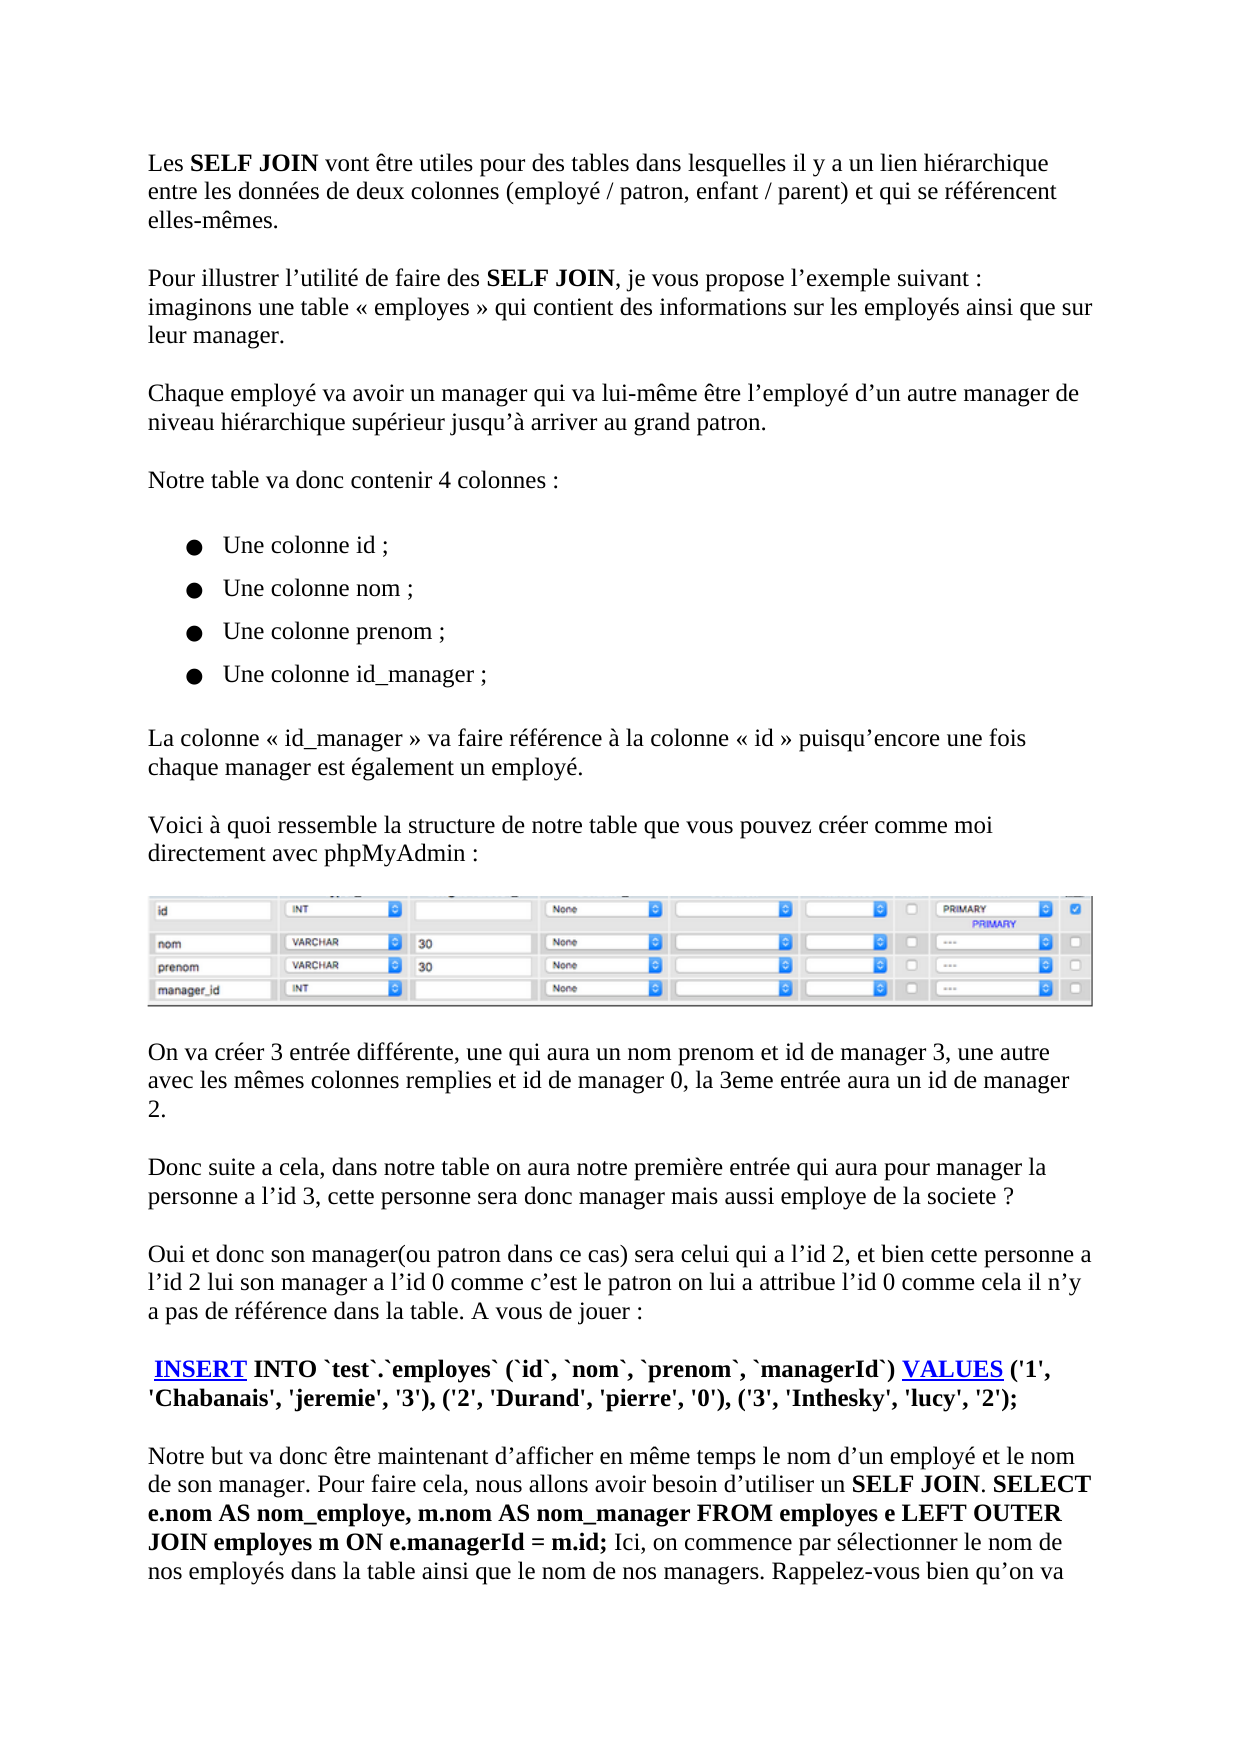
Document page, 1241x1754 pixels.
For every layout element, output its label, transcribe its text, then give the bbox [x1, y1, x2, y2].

text La colonne « id_manager » va faire référence à la colonne « id » puisqu’encore une fois chaque manager est également un employé. [148, 723, 1093, 781]
list Une colonne id_manager ; [185, 651, 1093, 694]
picture [147, 896, 1093, 1008]
text On va créer 3 entrée différente, une qui aura un nom prenom et id de manager 3, une autre avec les mêmes colonnes remplies et id de manager 0, la 3eme entrée aura un id de manager 2. [148, 1037, 1093, 1123]
list Une colonne prenom ; [185, 608, 1093, 651]
list Une colonne nom ; [185, 566, 1093, 608]
text Pour illustrer l’utilité de faire des SELF JOIN, je vous propose l’exemple suivant : imaginons une table « employes » qui contient des informations sur les employés ainsi que sur leur manager. [148, 263, 1093, 349]
text INSERT INTO `test`.`employes` (`id`, `nom`, `prenom`, `managerId`) VALUES ('1', 'Chabanais', 'jeremie', '3'), ('2', 'Durand', 'pierre', '0'), ('3', 'Inthesky', 'lucy', '2'); [148, 1354, 1093, 1412]
text Oui et donc son manager(ou patron dans ce cas) sera celui qui a l’id 2, et bien cette personne a l’id 2 lui son manager a l’id 0 comme c’est le patron on lui a attribue l’id 0 comme cela il n’y a pas de référence dans la table. A vous de jouer : [148, 1239, 1093, 1325]
text Donc suite a cela, dans notre table on aura notre première entrée qui aura pour manager la personne a l’id 3, cette personne sera donc manager mais aussi employe de la societe ? [148, 1152, 1093, 1209]
text Notre but va donc être maintenant d’afficher en même temps le nom d’un employé et le nom de son manager. Pour faire cela, nous allons avoir besoin d’utiliser un SELF JOIN. SELECT e.nom AS nom_employe, m.nom AS nom_manager FROM employes e LEFT OUTER JOIN employes m ON e.managerId = m.id; Ici, on commence par sélectionner le nom de nos employés dans la table ainsi que le nom de nos managers. Rappelez-vous bien qu’on va [148, 1441, 1093, 1584]
text Voici à quoi ressemble la structure de notre table que vous pouvez créer comme moi directement avec phpMyAdmin : [148, 810, 1093, 867]
text Chaque employé va avoir un manager qui va lui-même être l’employé d’un autre manager de niveau hiérarchique supérieur jusqu’à arriver au grand patron. [148, 378, 1093, 436]
text Notre table va donc contenir 4 colonnes : [148, 465, 1093, 494]
list Une colonne id ; [185, 523, 1093, 566]
text Les SELF JOIN vont être utiles pour des tables dans lesquelles il y a un lien hiérarchique entre les données de deux colonnes (employé / patron, enfant / parent) et qui se référencent elles-mêmes. [148, 148, 1093, 234]
